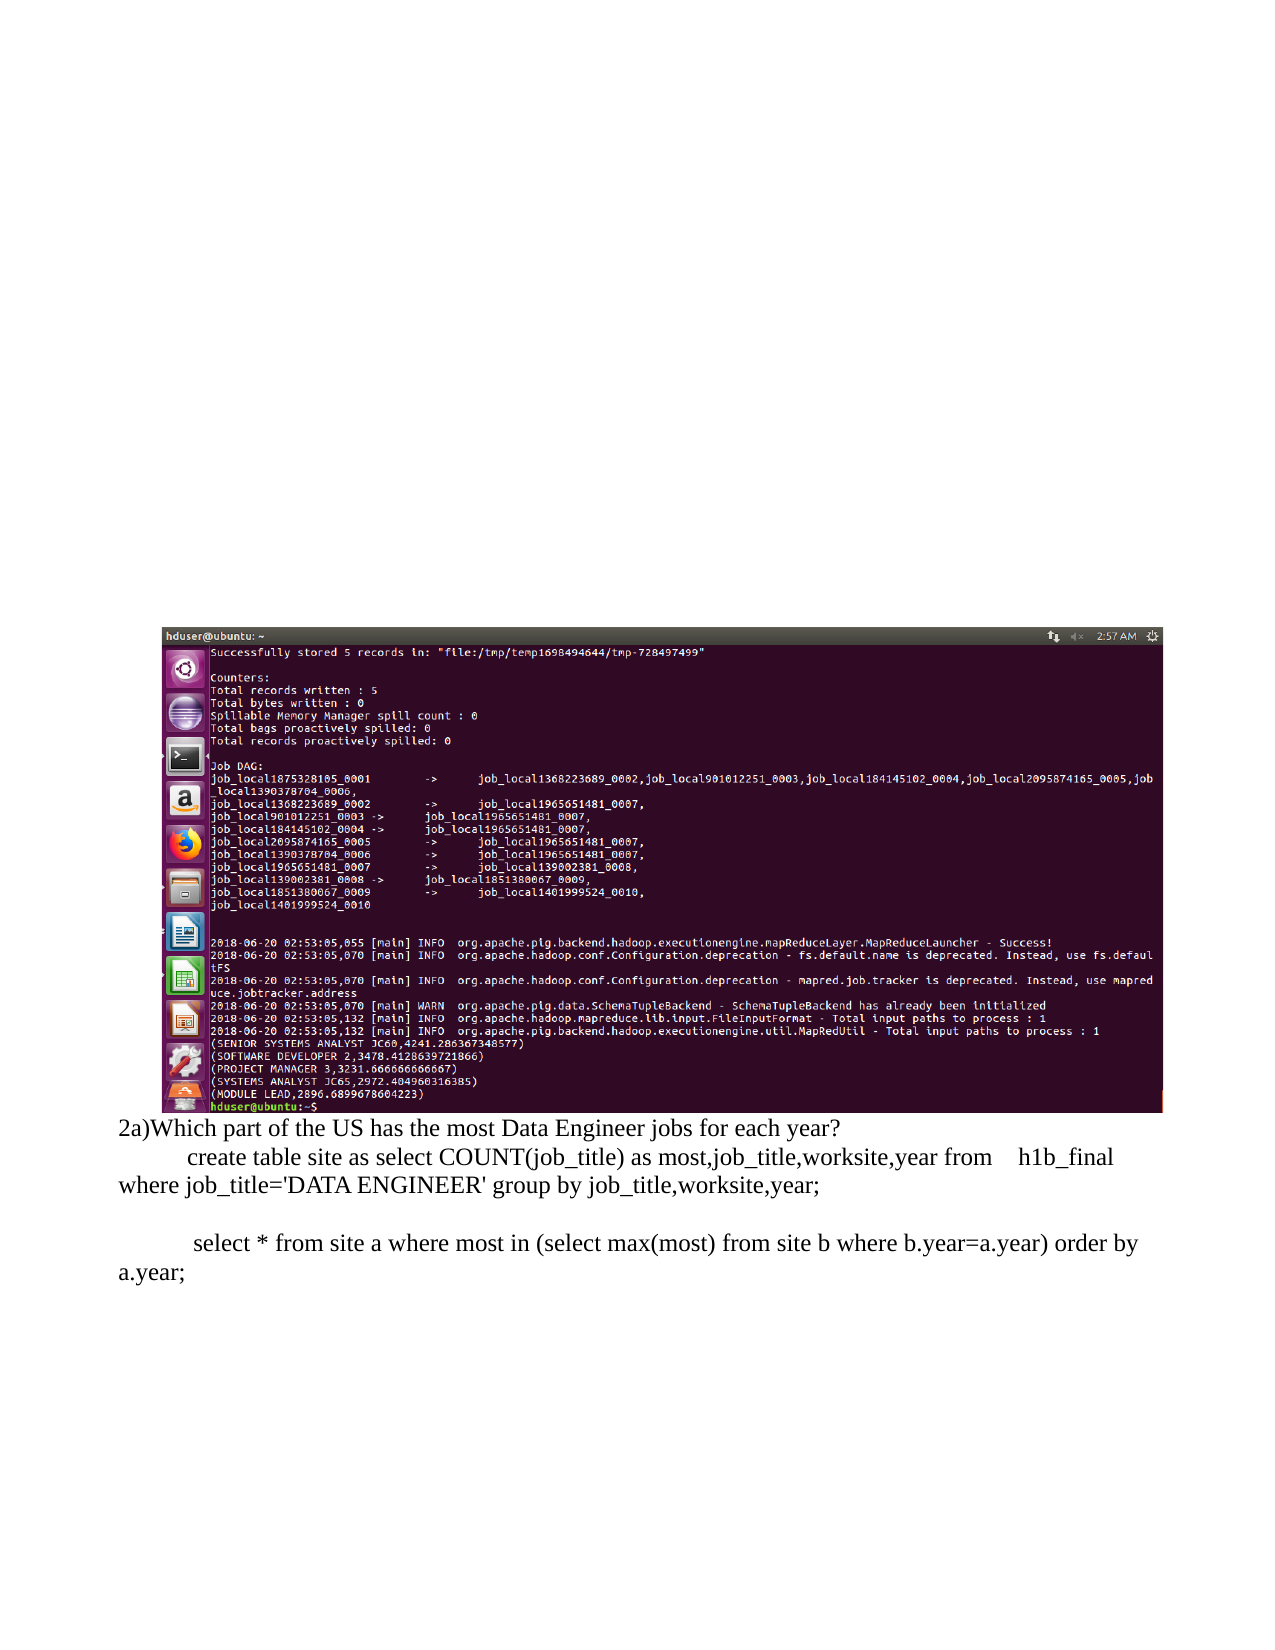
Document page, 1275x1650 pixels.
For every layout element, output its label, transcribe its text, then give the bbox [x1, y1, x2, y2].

text 2a)Which part of the US has the most Data Engineer jobs for each year? [118, 636, 1157, 1142]
text select * from site a where most in (select max(most) from site b where b.year=a.year) order by a.year; [118, 1228, 1157, 1285]
text create table site as select COUNT(job_title) as most,job_title,worksite,year from h1b_final where job_title='DATA ENGINEER' group by job_title,worksite,year; [118, 1142, 1157, 1199]
picture [161, 627, 1164, 1113]
